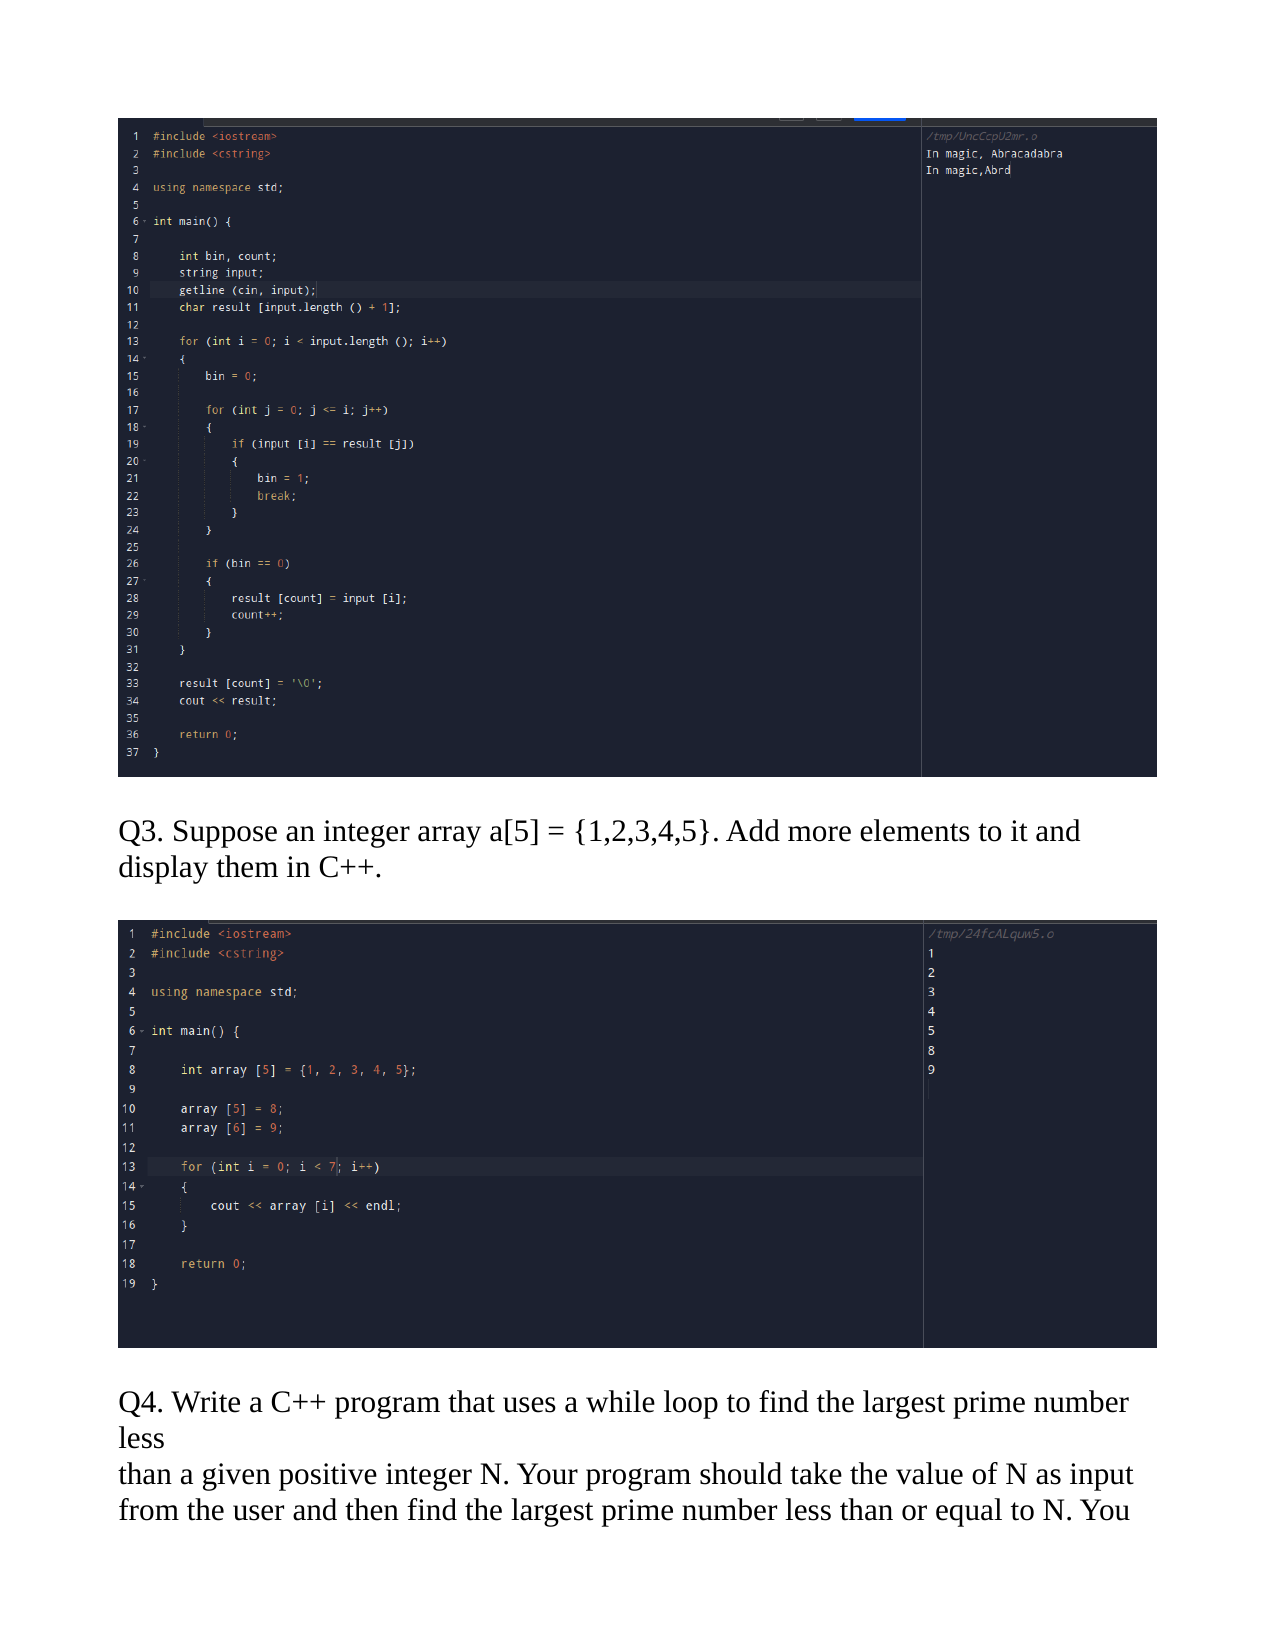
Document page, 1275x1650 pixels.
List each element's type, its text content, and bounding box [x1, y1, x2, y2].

text from the user and then find the largest prime number less than or equal to N. You [118, 1491, 1157, 1527]
picture [118, 920, 1157, 1348]
text Q4. Write a C++ program that uses a while loop to find the largest prime number less [118, 1383, 1157, 1455]
text than a given positive integer N. Your program should take the value of N as input [118, 1455, 1157, 1491]
text Q3. Suppose an integer array a[5] = {1,2,3,4,5}. Add more elements to it and display them in C++. [118, 813, 1157, 884]
picture [118, 118, 1157, 777]
